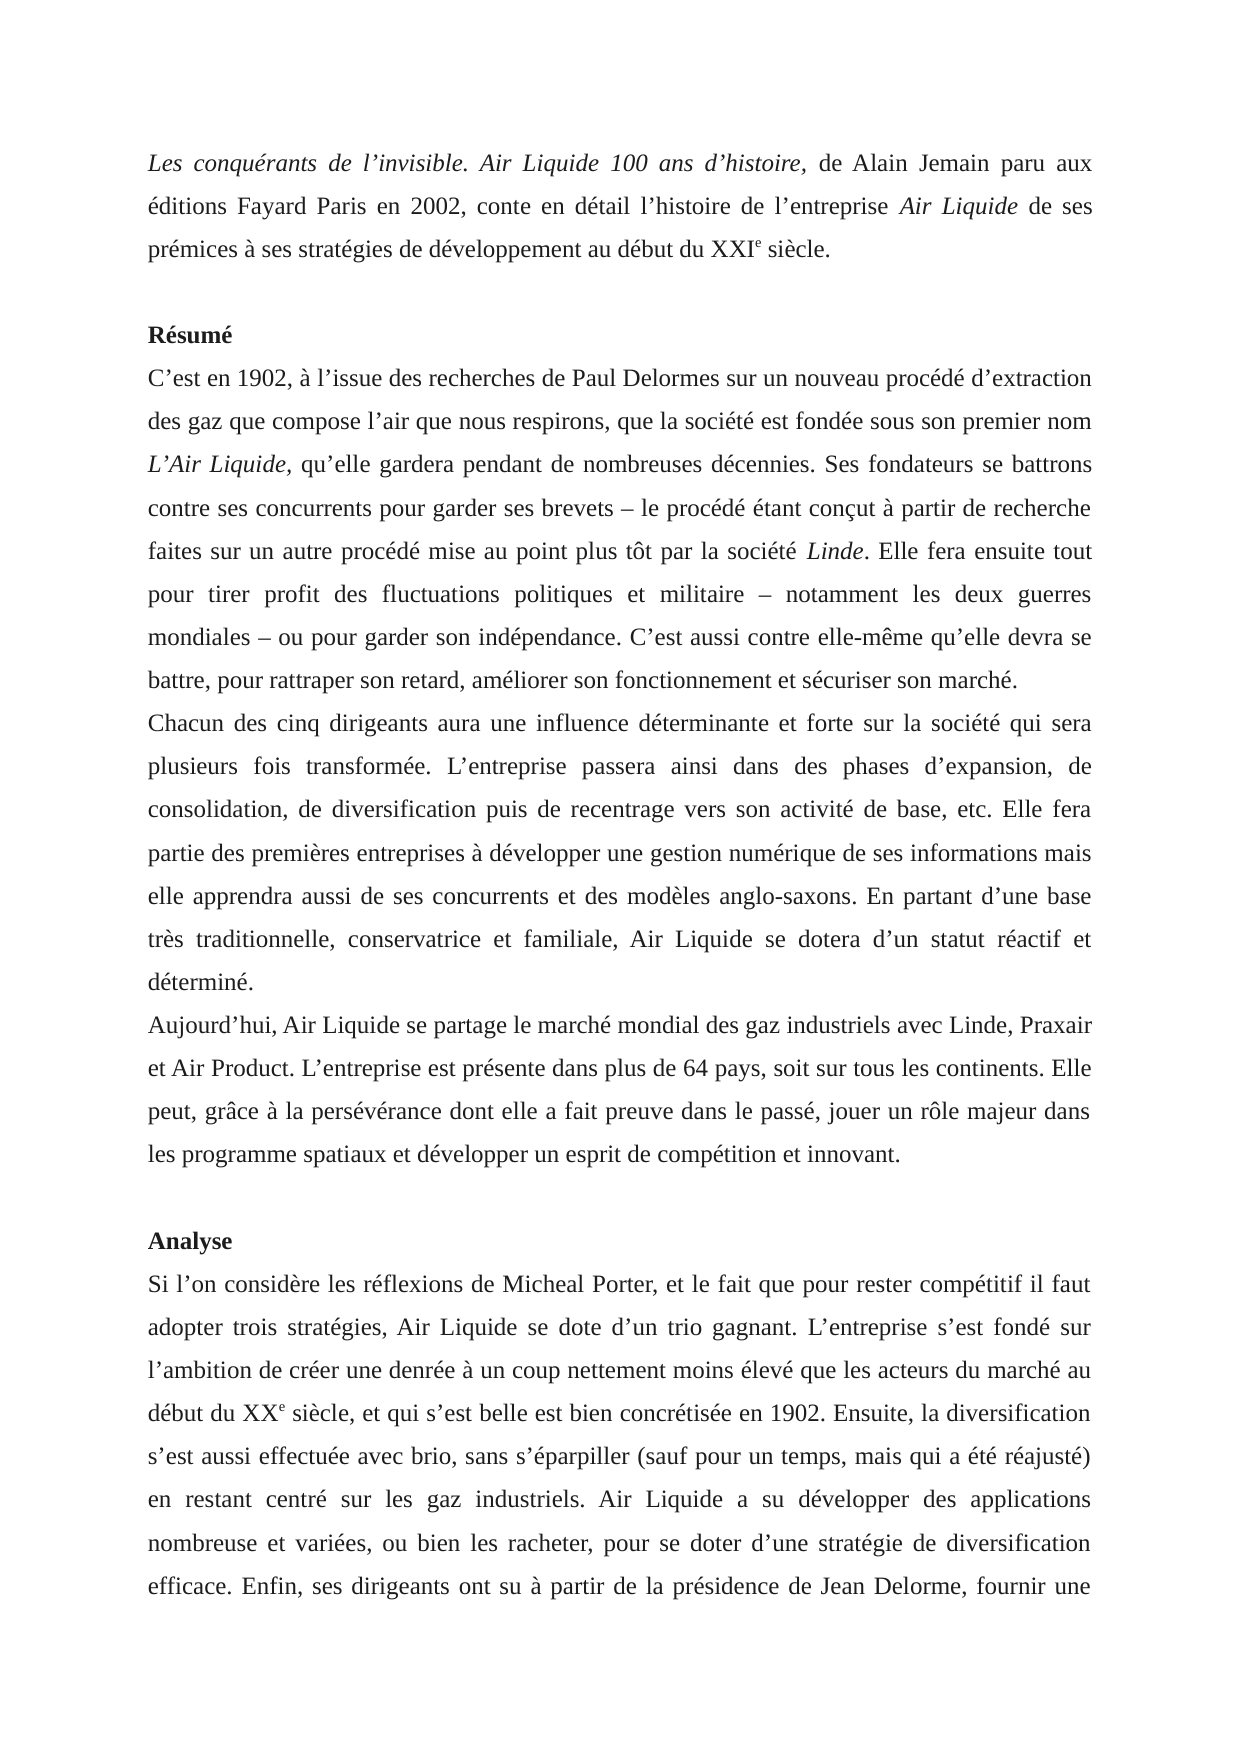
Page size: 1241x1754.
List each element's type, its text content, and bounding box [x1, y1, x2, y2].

text Les conquérants de l’invisible. Air Liquide 100 ans d’histoire, de Alain Jemain paru aux éditions Fayard Paris en 2002, conte en détail l’histoire de l’entreprise Air Liquide de ses prémices à ses stratégies de développement au début du XXIe siècle. [148, 148, 1093, 263]
text Aujourd’hui, Air Liquide se partage le marché mondial des gaz industriels avec Linde, Praxair et Air Product. L’entreprise est présente dans plus de 64 pays, soit sur tous les continents. Elle peut, grâce à la persévérance dont elle a fait preuve dans le passé, jouer un rôle majeur dans les programme spatiaux et développer un esprit de compétition et innovant. [148, 1010, 1093, 1168]
text C’est en 1902, à l’issue des recherches de Paul Delormes sur un nouveau procédé d’extraction des gaz que compose l’air que nous respirons, que la société est fondée sous son premier nom L’Air Liquide, qu’elle gardera pendant de nombreuses décennies. Ses fondateurs se battrons contre ses concurrents pour garder ses brevets – le procédé étant conçut à partir de recherche faites sur un autre procédé mise au point plus tôt par la société Linde. Elle fera ensuite tout pour tirer profit des fluctuations politiques et militaire – notamment les deux guerres mondiales – ou pour garder son indépendance. C’est aussi contre elle-même qu’elle devra se battre, pour rattraper son retard, améliorer son fonctionnement et sécuriser son marché. [148, 363, 1093, 694]
text Résumé [148, 320, 1093, 349]
text Si l’on considère les réflexions de Micheal Porter, et le fait que pour rester compétitif il faut adopter trois stratégies, Air Liquide se dote d’un trio gagnant. L’entreprise s’est fondé sur l’ambition de créer une denrée à un coup nettement moins élevé que les acteurs du marché au début du XXe siècle, et qui s’est belle est bien concrétisée en 1902. Ensuite, la diversification s’est aussi effectuée avec brio, sans s’éparpiller (sauf pour un temps, mais qui a été réajusté) en restant centré sur les gaz industriels. Air Liquide a su développer des applications nombreuse et variées, ou bien les racheter, pour se doter d’une stratégie de diversification efficace. Enfin, ses dirigeants ont su à partir de la présidence de Jean Delorme, fournir une [148, 1269, 1093, 1599]
text Chacun des cinq dirigeants aura une influence déterminante et forte sur la société qui sera plusieurs fois transformée. L’entreprise passera ainsi dans des phases d’expansion, de consolidation, de diversification puis de recentrage vers son activité de base, etc. Elle fera partie des premières entreprises à développer une gestion numérique de ses informations mais elle apprendra aussi de ses concurrents et des modèles anglo-saxons. En partant d’une base très traditionnelle, conservatrice et familiale, Air Liquide se dotera d’un statut réactif et déterminé. [148, 708, 1093, 996]
text Analyse [148, 1226, 1093, 1254]
